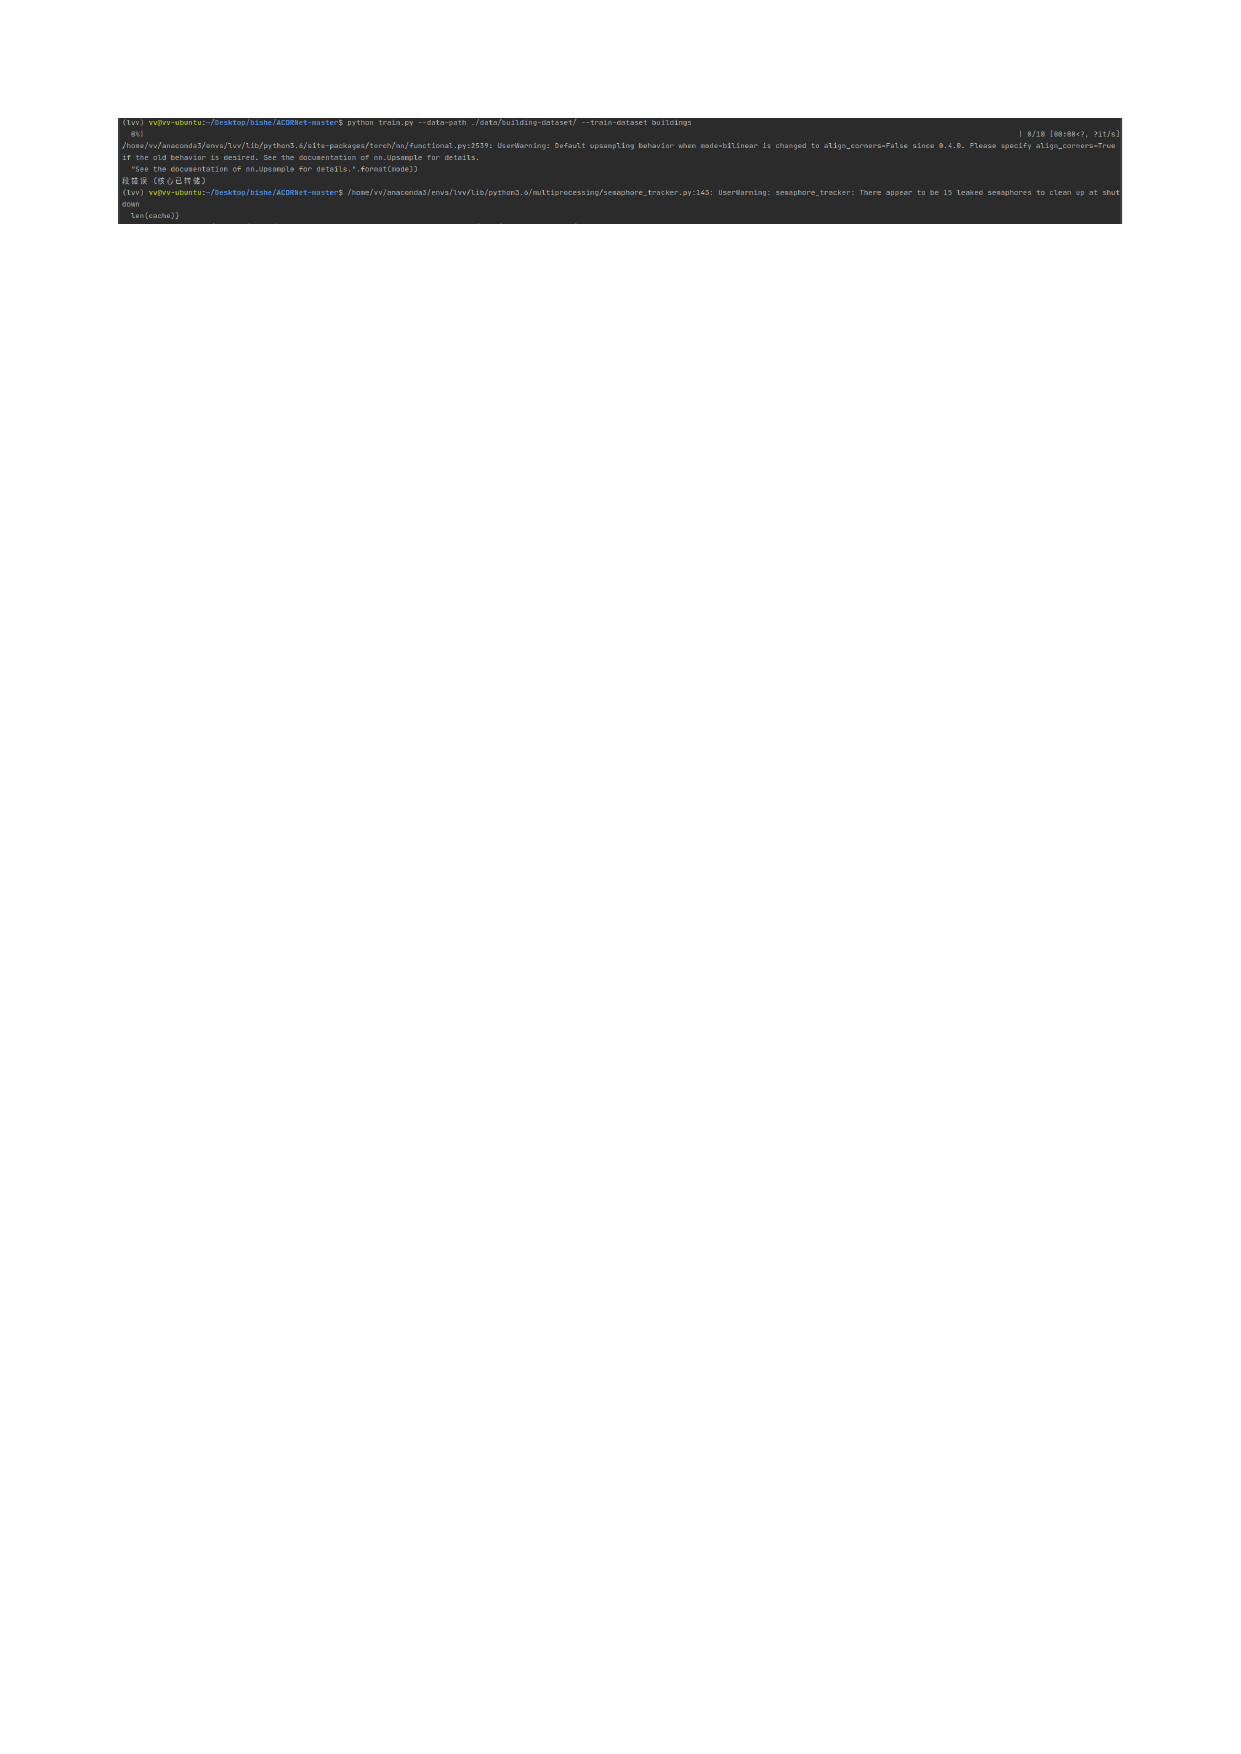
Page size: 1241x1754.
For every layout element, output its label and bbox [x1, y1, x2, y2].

picture [118, 118, 1123, 224]
